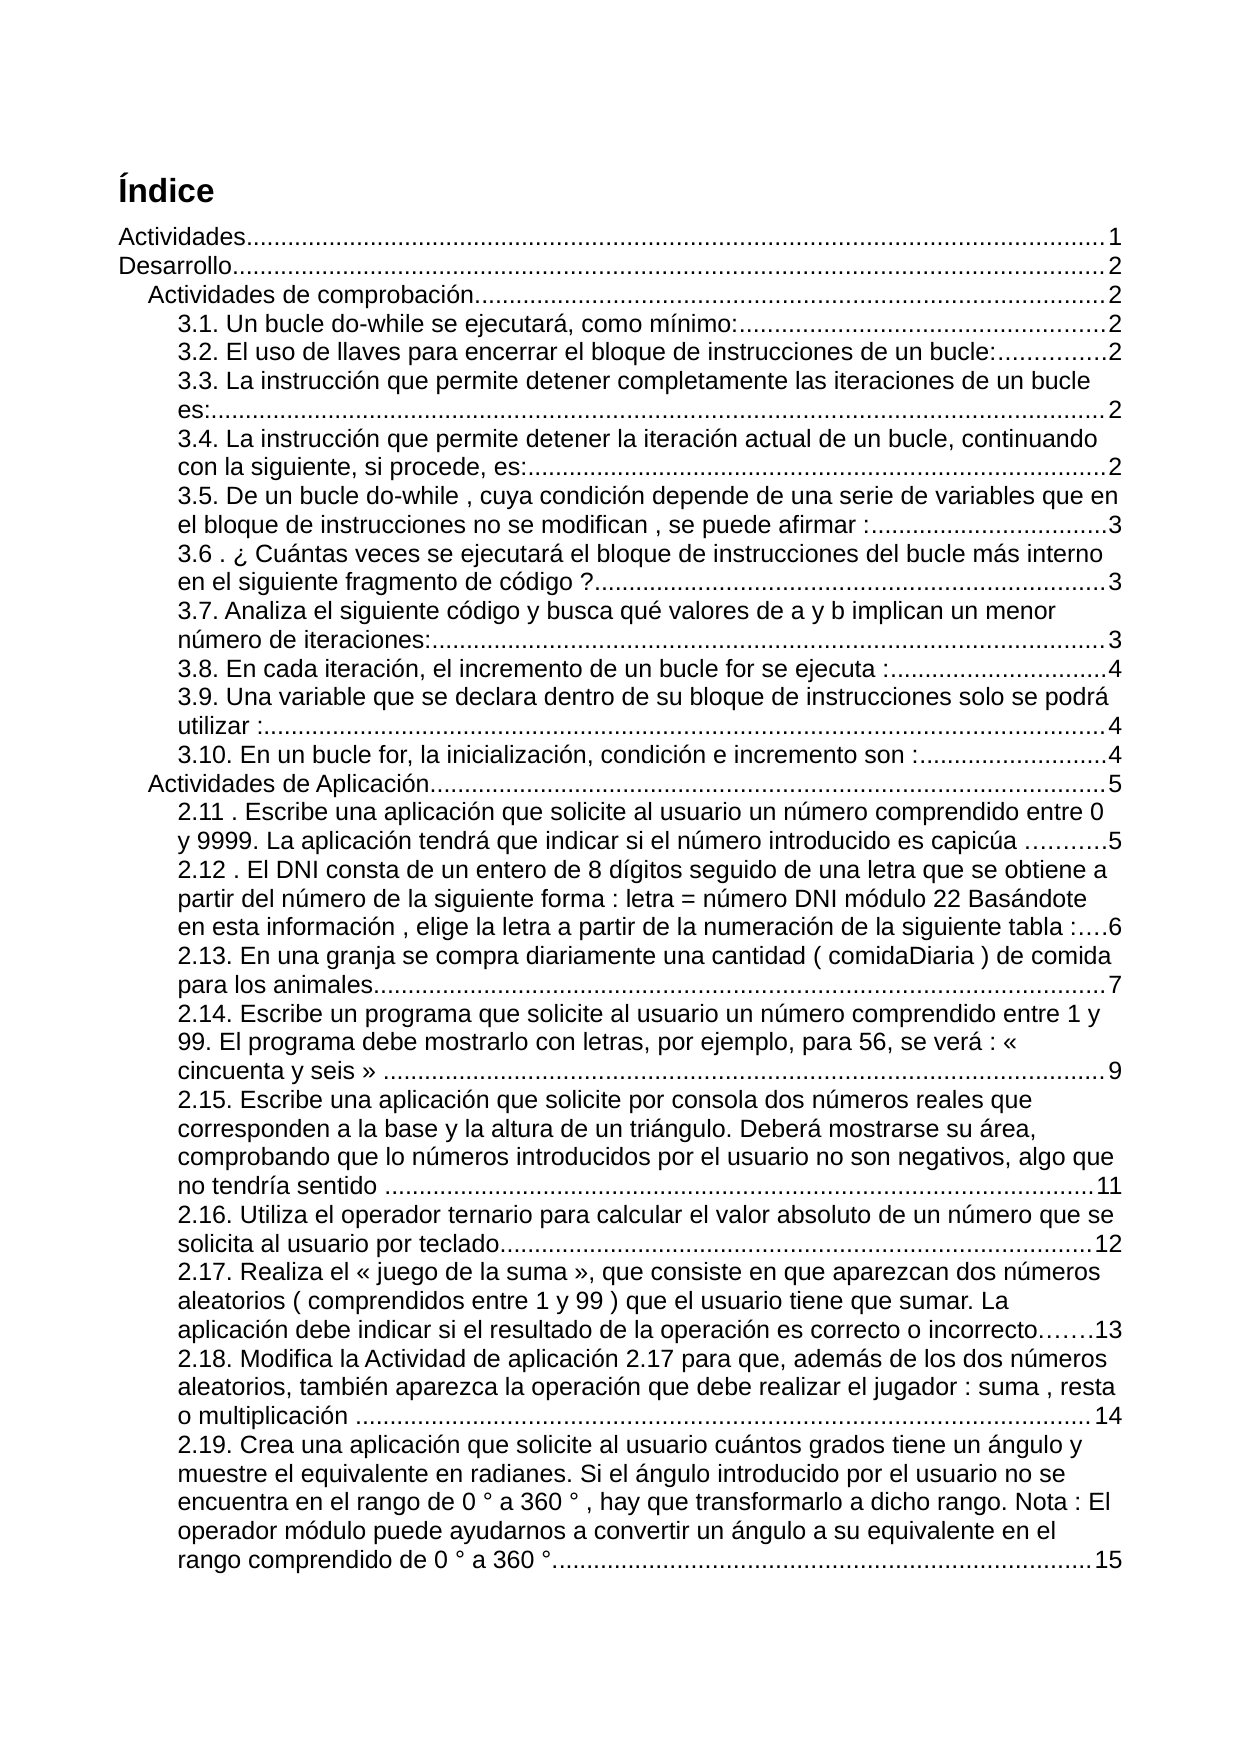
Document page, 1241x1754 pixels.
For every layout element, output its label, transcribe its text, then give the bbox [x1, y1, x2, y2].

text Actividades 1 [118, 222, 1122, 251]
text Actividades de Aplicación. 5 [148, 769, 1122, 797]
text 3.10. En un bucle for, la inicialización, condición e incremento son : 4 [177, 740, 1122, 769]
text 2.14. Escribe un programa que solicite al usuario un número comprendido entre 1 y 99. El programa debe mostrarlo con letras, por ejemplo, para 56, se verá : « cincuenta y seis » . 9 [177, 999, 1122, 1085]
text 2.13. En una granja se compra diariamente una cantidad ( comidaDiaria ) de comida para los animales. 7 [177, 941, 1122, 999]
text 3.5. De un bucle do-while , cuya condición depende de una serie de variables que en el bloque de instrucciones no se modifican , se puede afirmar : 3 [177, 481, 1122, 539]
text 2.11 . Escribe una aplicación que solicite al usuario un número comprendido entre 0 y 9999. La aplicación tendrá que indicar si el número introducido es capicúa . 5 [177, 797, 1122, 855]
text 2.12 . El DNI consta de un entero de 8 dígitos seguido de una letra que se obtiene a partir del número de la siguiente forma : letra = número DNI módulo 22 Basándote en esta información , elige la letra a partir de la numeración de la siguiente tabla : 6 [177, 855, 1122, 941]
text 2.15. Escribe una aplicación que solicite por consola dos números reales que corresponden a la base y la altura de un triángulo. Deberá mostrarse su área, comprobando que lo números introducidos por el usuario no son negativos, algo que no tendría sentido . 11 [177, 1085, 1122, 1200]
text 2.19. Crea una aplicación que solicite al usuario cuántos grados tiene un ángulo y muestre el equivalente en radianes. Si el ángulo introducido por el usuario no se encuentra en el rango de 0 ° a 360 ° , hay que transformarlo a dicho rango. Nota : El operador módulo puede ayudarnos a convertir un ángulo a su equivalente en el rango comprendido de 0 ° a 360 °. 15 [177, 1430, 1122, 1574]
text 2.16. Utiliza el operador ternario para calcular el valor absoluto de un número que se solicita al usuario por teclado. 12 [177, 1200, 1122, 1257]
text 2.18. Modifica la Actividad de aplicación 2.17 para que, además de los dos números aleatorios, también aparezca la operación que debe realizar el jugador : suma , resta o multiplicación . 14 [177, 1344, 1122, 1430]
text 3.9. Una variable que se declara dentro de su bloque de instrucciones solo se podrá utilizar : 4 [177, 682, 1122, 740]
text 3.1. Un bucle do-while se ejecutará, como mínimo: 2 [177, 309, 1122, 337]
text 3.8. En cada iteración, el incremento de un bucle for se ejecuta : 4 [177, 654, 1122, 682]
text 2.17. Realiza el « juego de la suma », que consiste en que aparezcan dos números aleatorios ( comprendidos entre 1 y 99 ) que el usuario tiene que sumar. La aplicación debe indicar si el resultado de la operación es correcto o incorrecto. 13 [177, 1257, 1122, 1344]
text 3.2. El uso de llaves para encerrar el bloque de instrucciones de un bucle: 2 [177, 337, 1122, 366]
text Desarrollo 2 [118, 251, 1122, 280]
text Actividades de comprobación. 2 [148, 280, 1122, 309]
text 3.6 . ¿ Cuántas veces se ejecutará el bloque de instrucciones del bucle más interno en el siguiente fragmento de código ? 3 [177, 539, 1122, 596]
text 3.4. La instrucción que permite detener la iteración actual de un bucle, continuando con la siguiente, si procede, es: 2 [177, 424, 1122, 481]
subtitle Índice [118, 171, 1122, 210]
text 3.7. Analiza el siguiente código y busca qué valores de a y b implican un menor número de iteraciones: 3 [177, 596, 1122, 654]
text 3.3. La instrucción que permite detener completamente las iteraciones de un bucle es: 2 [177, 366, 1122, 424]
